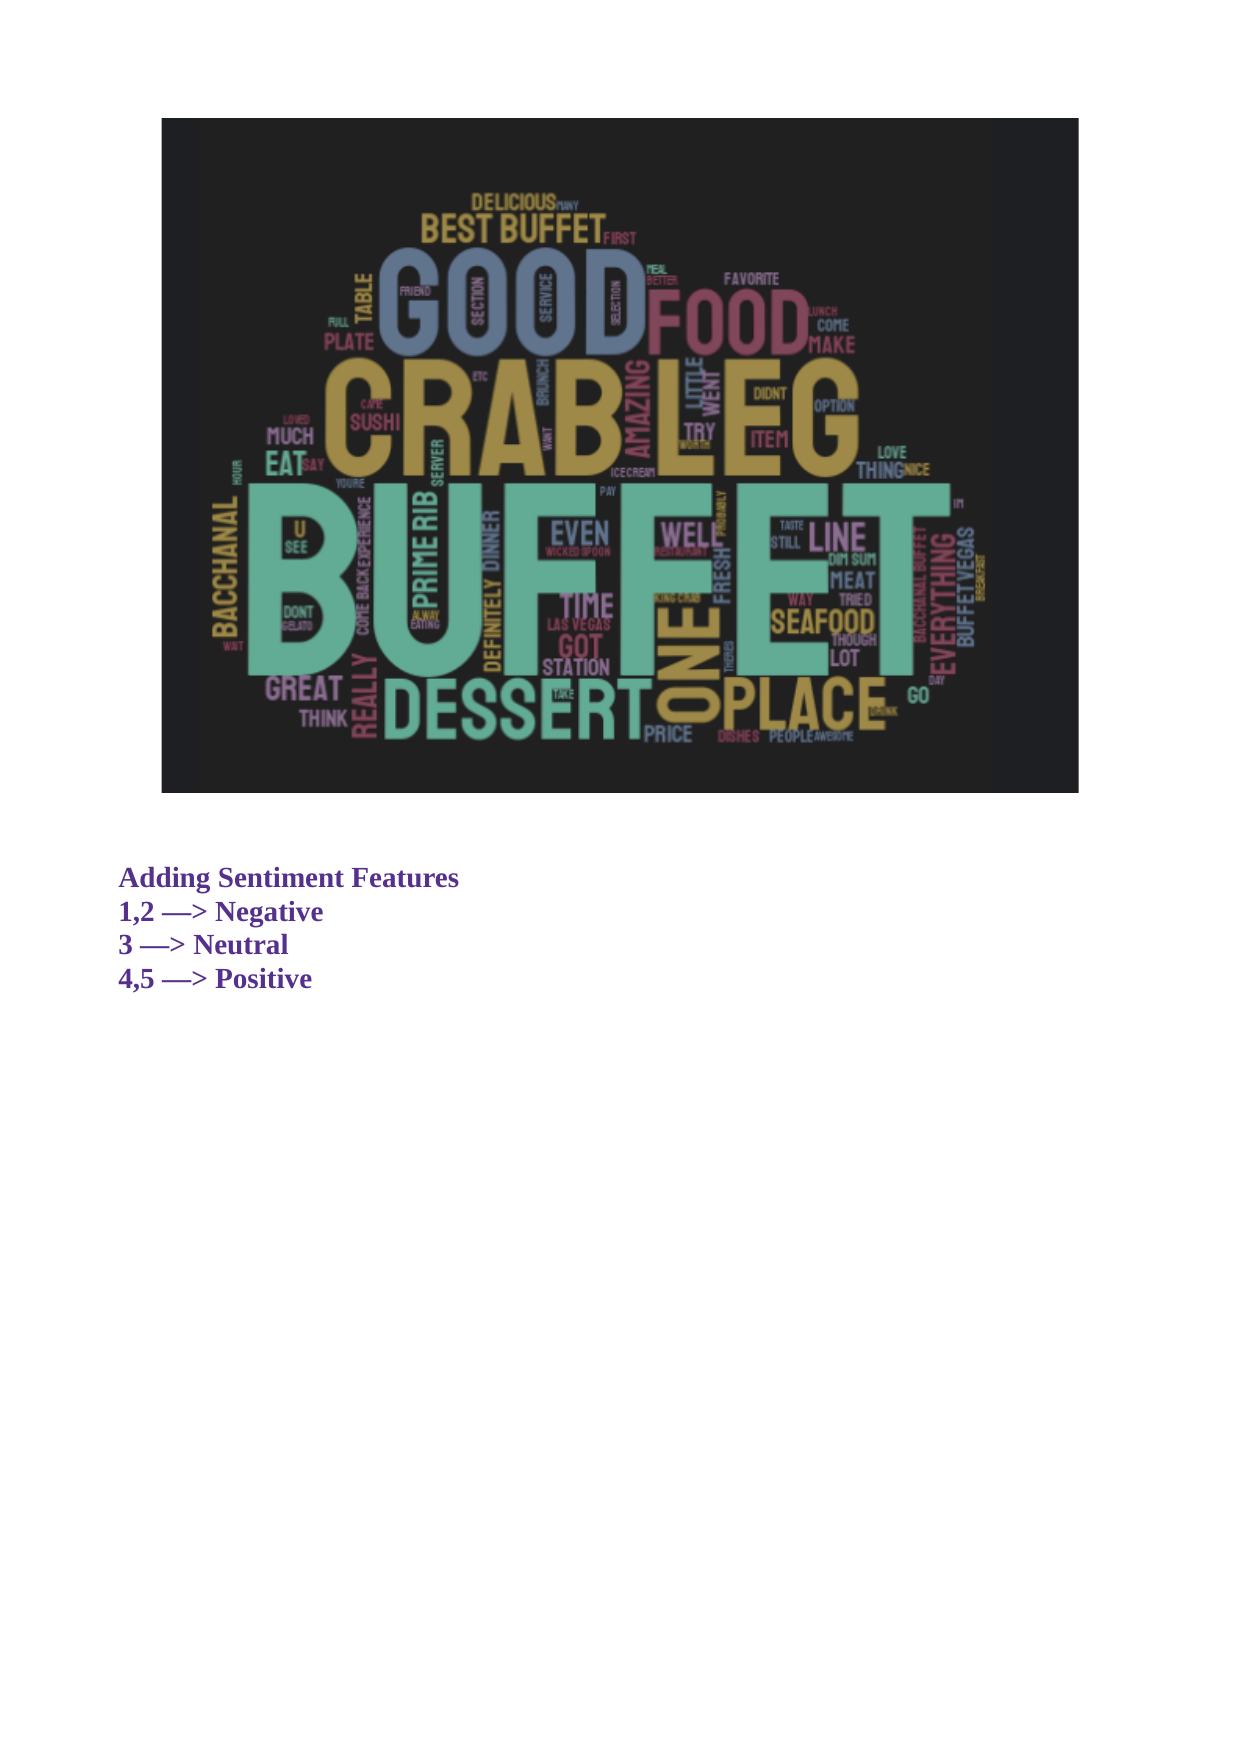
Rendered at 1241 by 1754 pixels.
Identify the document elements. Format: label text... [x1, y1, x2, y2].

text 1,2 —> Negative [118, 894, 1122, 927]
picture [161, 118, 1079, 793]
text 3 —> Neutral [118, 927, 1122, 961]
text Adding Sentiment Features [118, 860, 1122, 894]
text 4,5 —> Positive [118, 961, 1122, 994]
